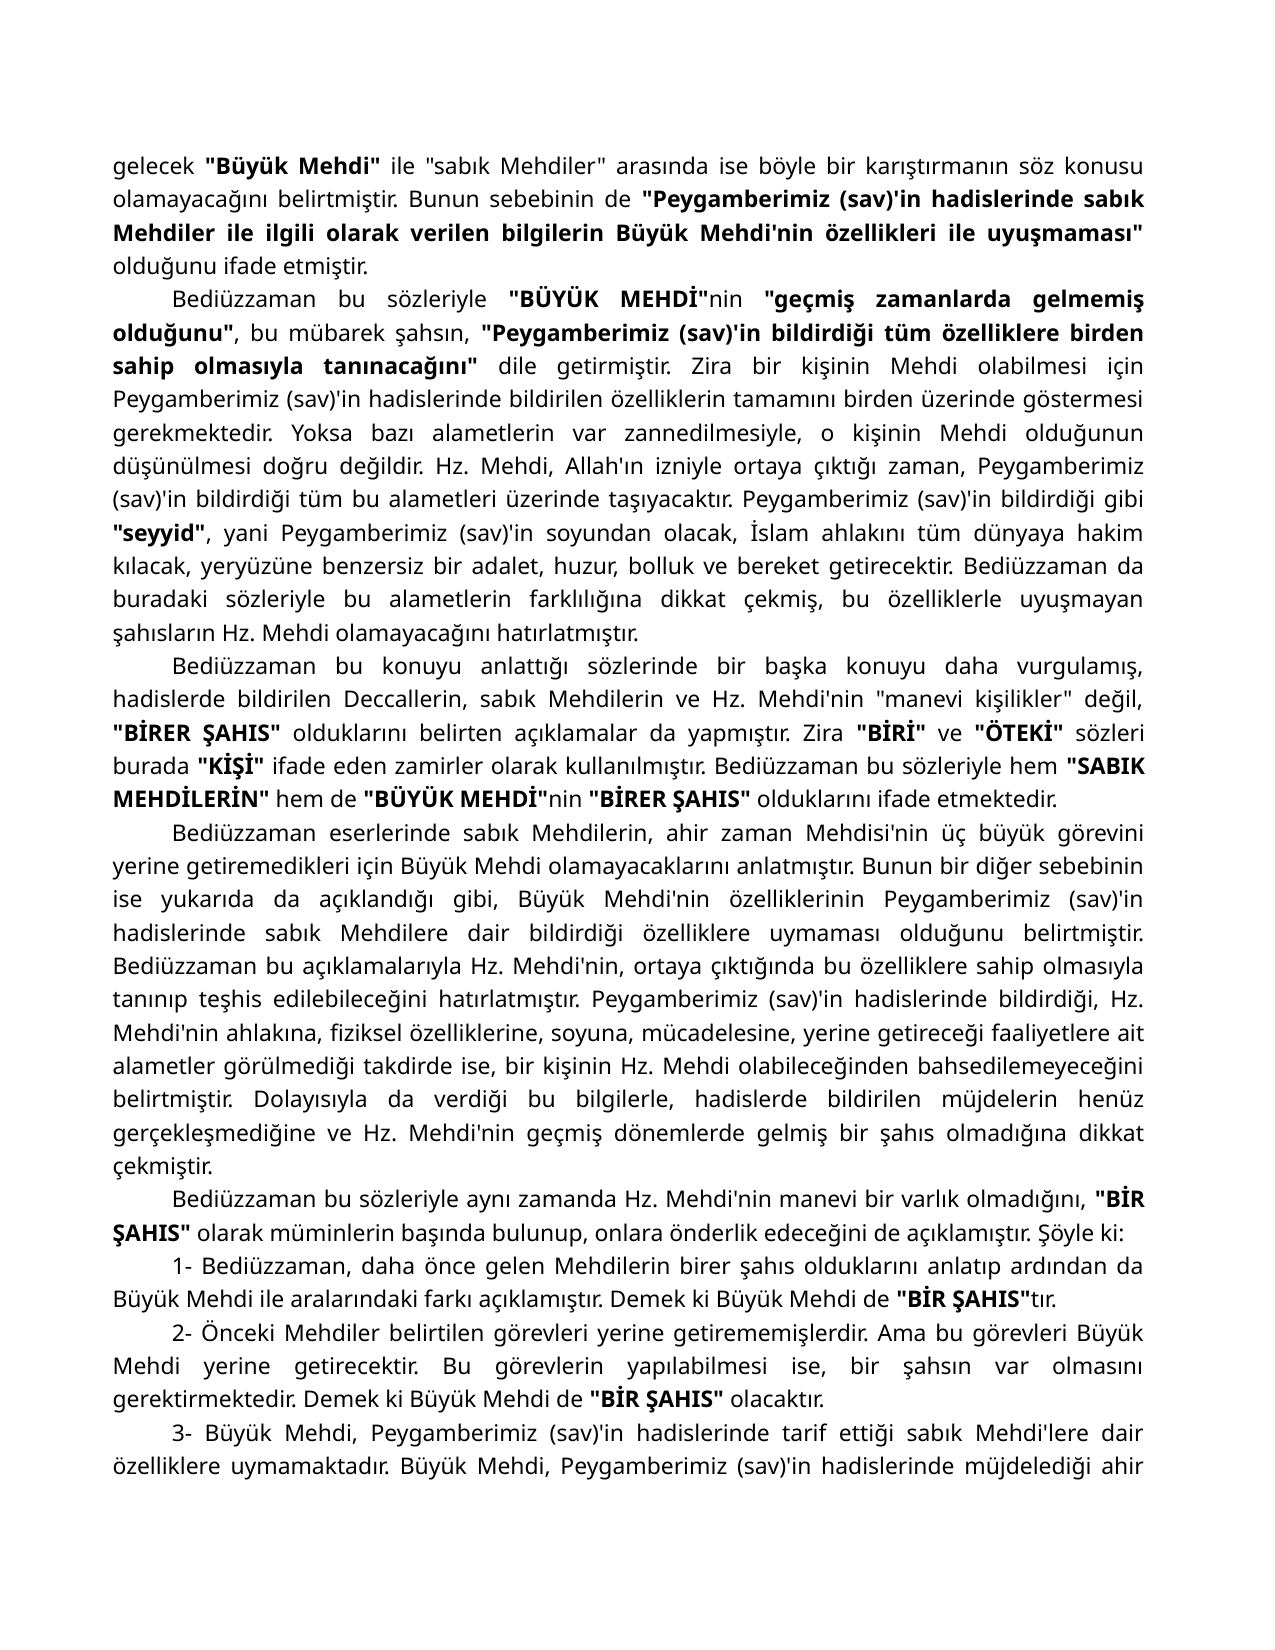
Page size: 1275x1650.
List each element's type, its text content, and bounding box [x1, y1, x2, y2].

text 2- Önceki Mehdiler belirtilen görevleri yerine getirememişlerdir. Ama bu görevleri Büyük Mehdi yerine getirecektir. Bu görevlerin yapılabilmesi ise, bir şahsın var olmasını gerektirmektedir. Demek ki Büyük Mehdi de "BİR ŞAHIS" olacaktır. [112, 1314, 1145, 1414]
text 3- Büyük Mehdi, Peygamberimiz (sav)'in hadislerinde tarif ettiği sabık Mehdi'lere dair özelliklere uymamaktadır. Büyük Mehdi, Peygamberimiz (sav)'in hadislerinde müjdelediği ahir [112, 1414, 1145, 1481]
text 1- Bediüzzaman, daha önce gelen Mehdilerin birer şahıs olduklarını anlatıp ardından da Büyük Mehdi ile aralarındaki farkı açıklamıştır. Demek ki Büyük Mehdi de "BİR ŞAHIS"tır. [112, 1248, 1145, 1314]
text Bediüzzaman bu konuyu anlattığı sözlerinde bir başka konuyu daha vurgulamış, hadislerde bildirilen Deccallerin, sabık Mehdilerin ve Hz. Mehdi'nin "manevi kişilikler" değil, "BİRER ŞAHIS" olduklarını belirten açıklamalar da yapmıştır. Zira "BİRİ" ve "ÖTEKİ" sözleri burada "KİŞİ" ifade eden zamirler olarak kullanılmıştır. Bediüzzaman bu sözleriyle hem "SABIK MEHDİLERİN" hem de "BÜYÜK MEHDİ"nin "BİRER ŞAHIS" olduklarını ifade etmektedir. [112, 648, 1145, 814]
text Bediüzzaman bu sözleriyle "BÜYÜK MEHDİ"nin "geçmiş zamanlarda gelmemiş olduğunu", bu mübarek şahsın, "Peygamberimiz (sav)'in bildirdiği tüm özelliklere birden sahip olmasıyla tanınacağını" dile getirmiştir. Zira bir kişinin Mehdi olabilmesi için Peygamberimiz (sav)'in hadislerinde bildirilen özelliklerin tamamını birden üzerinde göstermesi gerekmektedir. Yoksa bazı alametlerin var zannedilmesiyle, o kişinin Mehdi olduğunun düşünülmesi doğru değildir. Hz. Mehdi, Allah'ın izniyle ortaya çıktığı zaman, Peygamberimiz (sav)'in bildirdiği tüm bu alametleri üzerinde taşıyacaktır. Peygamberimiz (sav)'in bildirdiği gibi "seyyid", yani Peygamberimiz (sav)'in soyundan olacak, İslam ahlakını tüm dünyaya hakim kılacak, yeryüzüne benzersiz bir adalet, huzur, bolluk ve bereket getirecektir. Bediüzzaman da buradaki sözleriyle bu alametlerin farklılığına dikkat çekmiş, bu özelliklerle uyuşmayan şahısların Hz. Mehdi olamayacağını hatırlatmıştır. [112, 281, 1145, 648]
text Bediüzzaman eserlerinde sabık Mehdilerin, ahir zaman Mehdisi'nin üç büyük görevini yerine getiremedikleri için Büyük Mehdi olamayacaklarını anlatmıştır. Bunun bir diğer sebebinin ise yukarıda da açıklandığı gibi, Büyük Mehdi'nin özelliklerinin Peygamberimiz (sav)'in hadislerinde sabık Mehdilere dair bildirdiği özelliklere uymaması olduğunu belirtmiştir. Bediüzzaman bu açıklamalarıyla Hz. Mehdi'nin, ortaya çıktığında bu özelliklere sahip olmasıyla tanınıp teşhis edilebileceğini hatırlatmıştır. Peygamberimiz (sav)'in hadislerinde bildirdiği, Hz. Mehdi'nin ahlakına, fiziksel özelliklerine, soyuna, mücadelesine, yerine getireceği faaliyetlere ait alametler görülmediği takdirde ise, bir kişinin Hz. Mehdi olabileceğinden bahsedilemeyeceğini belirtmiştir. Dolayısıyla da verdiği bu bilgilerle, hadislerde bildirilen müjdelerin henüz gerçekleşmediğine ve Hz. Mehdi'nin geçmiş dönemlerde gelmiş bir şahıs olmadığına dikkat çekmiştir. [112, 814, 1145, 1181]
text gelecek "Büyük Mehdi" ile "sabık Mehdiler" arasında ise böyle bir karıştırmanın söz konusu olamayacağını belirtmiştir. Bunun sebebinin de "Peygamberimiz (sav)'in hadislerinde sabık Mehdiler ile ilgili olarak verilen bilgilerin Büyük Mehdi'nin özellikleri ile uyuşmaması" olduğunu ifade etmiştir. [112, 148, 1145, 281]
text Bediüzzaman bu sözleriyle aynı zamanda Hz. Mehdi'nin manevi bir varlık olmadığını, "BİR ŞAHIS" olarak müminlerin başında bulunup, onlara önderlik edeceğini de açıklamıştır. Şöyle ki: [112, 1181, 1145, 1248]
